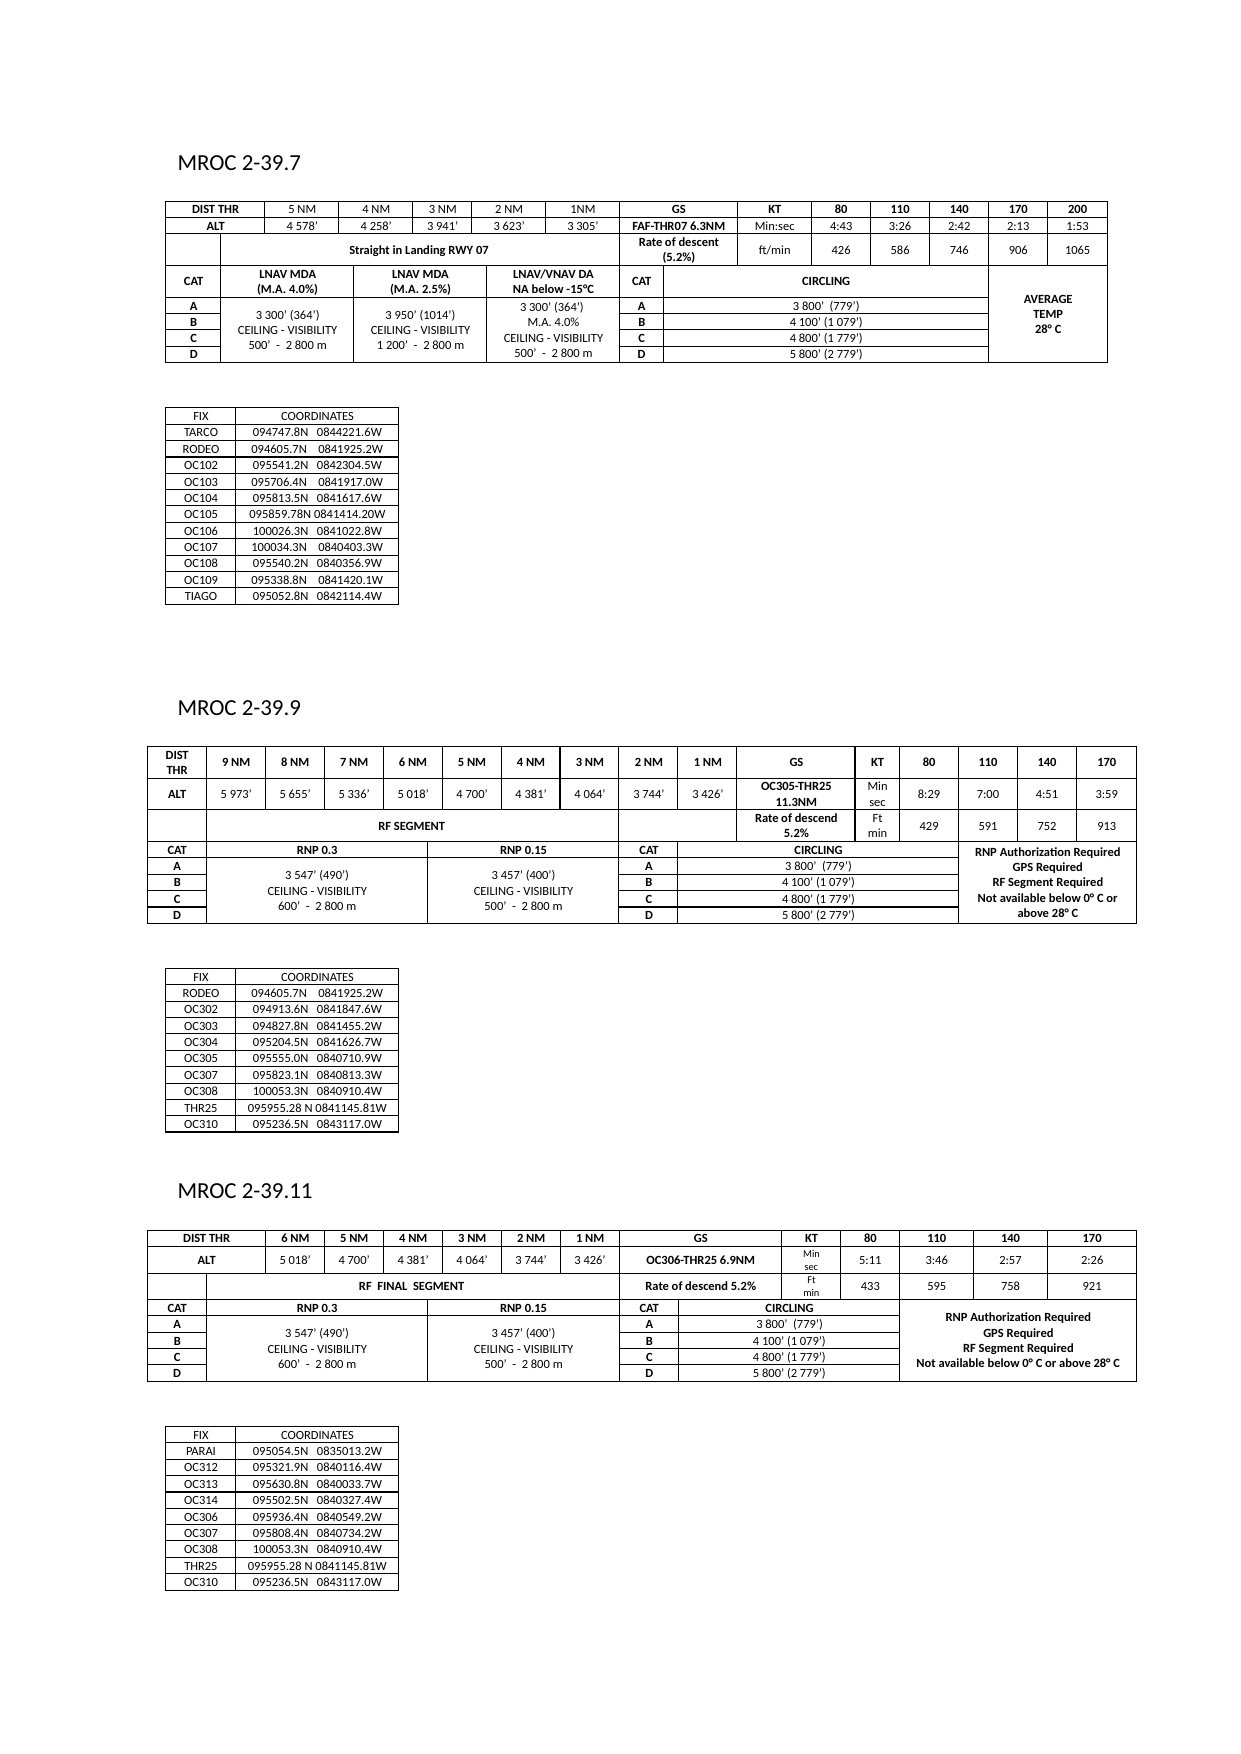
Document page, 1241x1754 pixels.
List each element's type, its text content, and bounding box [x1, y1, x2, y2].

table_header 3 NM [561, 747, 618, 778]
table_cell D [148, 908, 206, 923]
table_cell 095706.4N 0841917.0W [236, 474, 398, 489]
table_cell Rate of descend 5.2% [620, 1274, 781, 1299]
table_header 8 NM [266, 747, 324, 778]
table_cell 2:26 [1048, 1247, 1136, 1272]
table_cell 094605.7N 0841925.2W [236, 985, 398, 1001]
table_cell 5 800’ (2 779’) [678, 908, 958, 923]
table_cell 2:13 [989, 218, 1047, 233]
table_header KT [782, 1231, 840, 1246]
table_cell 095054.5N 0835013.2W [236, 1443, 398, 1459]
table_cell 595 [900, 1274, 973, 1299]
table_cell 3 457’ (400’) CEILING - VISIBILITY 500’ - 2 800 m [428, 1316, 619, 1381]
table_cell OC313 [166, 1476, 235, 1491]
table_cell RNP Authorization Required GPS Required RF Segment Required Not available below 0° C or above 28° C [900, 1300, 1136, 1381]
table_cell 3 800’ (779’) [678, 858, 958, 874]
table_cell 3 426’ [678, 779, 736, 809]
table_cell 100053.3N 0840910.4W [236, 1084, 398, 1099]
table_cell OC306-THR25 6.9NM [620, 1247, 781, 1272]
table_header 5 NM [443, 747, 501, 778]
table_cell 4:51 [1018, 779, 1076, 809]
table_header 4 NM [502, 747, 559, 778]
table_cell 4 064’ [561, 779, 618, 809]
table_cell CAT [619, 842, 677, 857]
table_cell B [619, 875, 677, 890]
table_header DIST THR [148, 747, 206, 778]
table_header 6 NM [266, 1231, 324, 1246]
table_header 7 NM [325, 747, 383, 778]
table_cell 094605.7N 0841925.2W [236, 441, 398, 456]
table_cell OC307 [166, 1525, 235, 1540]
table_cell 5 655’ [266, 779, 324, 809]
table_header KT [856, 747, 899, 778]
table_cell ALT [166, 218, 264, 233]
table_cell 095236.5N 0843117.0W [236, 1574, 398, 1589]
table_cell D [166, 347, 220, 362]
table_header KT [738, 202, 811, 217]
table_cell 3 547’ (490’) CEILING - VISIBILITY 600’ - 2 800 m [207, 858, 427, 923]
table_cell CAT [620, 1300, 678, 1315]
table_header 110 [900, 1231, 973, 1246]
table_header 4 NM [339, 202, 412, 217]
table_cell 095502.5N 0840327.4W [236, 1493, 398, 1508]
table_cell 2:42 [930, 218, 988, 233]
table_cell Straight in Landing RWY 07 [221, 234, 619, 265]
table_cell 4 578’ [265, 218, 338, 233]
table_cell C [148, 891, 206, 906]
table_cell 3:46 [900, 1247, 973, 1272]
table_cell RODEO [166, 985, 235, 1001]
table_cell CAT [148, 842, 206, 857]
table_header COORDINATES [236, 1427, 398, 1442]
table_header 80 [812, 202, 870, 217]
table_cell 758 [974, 1274, 1047, 1299]
table_cell 5 018’ [266, 1247, 324, 1272]
table_cell 095555.0N 0840710.9W [236, 1051, 398, 1066]
table_cell OC306 [166, 1509, 235, 1524]
table_cell 095540.2N 0840356.9W [236, 556, 398, 571]
table_header DIST THR [166, 202, 264, 217]
table_cell [619, 810, 736, 841]
table_cell 095955.28 N 0841145.81W [236, 1100, 398, 1115]
table_cell RODEO [166, 441, 235, 456]
table_cell 5:11 [841, 1247, 899, 1272]
table_cell ALT [148, 1247, 265, 1272]
table_cell RNP 0.15 [428, 1300, 619, 1315]
table_cell CIRCLING [679, 1300, 899, 1315]
table_cell ALT [148, 779, 206, 809]
table_cell 095236.5N 0843117.0W [236, 1116, 398, 1131]
table_cell A [148, 1316, 206, 1332]
table_cell OC107 [166, 539, 235, 554]
table_cell OC109 [166, 572, 235, 587]
table_cell 4 381’ [384, 1247, 442, 1272]
table_cell [148, 1274, 206, 1299]
table_cell OC304 [166, 1034, 235, 1050]
table_cell Ft min [782, 1274, 840, 1299]
table_cell 095859.78N 0841414.20W [236, 506, 398, 522]
table_cell C [620, 1349, 678, 1364]
table_header 140 [974, 1231, 1047, 1246]
table_cell 3:59 [1077, 779, 1136, 809]
table_cell 5 800’ (2 779’) [664, 347, 988, 362]
table_cell AVERAGE TEMP 28° C [989, 266, 1107, 362]
table_cell [148, 810, 206, 841]
table_cell 095052.8N 0842114.4W [236, 588, 398, 603]
table_cell RF SEGMENT [207, 810, 618, 841]
table_header 2 NM [502, 1231, 560, 1246]
table_cell CAT [148, 1300, 206, 1315]
table_cell 3 547’ (490’) CEILING - VISIBILITY 600’ - 2 800 m [207, 1316, 427, 1381]
table_cell 100026.3N 0841022.8W [236, 523, 398, 538]
table_cell 433 [841, 1274, 899, 1299]
table_cell 4 100’ (1 079’) [664, 314, 988, 329]
table_cell OC106 [166, 523, 235, 538]
table_cell 591 [959, 810, 1017, 841]
table_header 1NM [546, 202, 619, 217]
table_cell TARCO [166, 425, 235, 440]
table_cell A [148, 858, 206, 874]
table_cell OC302 [166, 1002, 235, 1017]
table_cell 906 [989, 234, 1047, 265]
table_cell C [619, 891, 677, 906]
table_cell 921 [1048, 1274, 1136, 1299]
table_cell C [148, 1349, 206, 1364]
table_cell OC308 [166, 1084, 235, 1099]
table_cell 1065 [1048, 234, 1107, 265]
table_cell 1:53 [1048, 218, 1107, 233]
table_cell OC310 [166, 1116, 235, 1131]
table_cell CAT [620, 266, 663, 297]
table_cell 429 [900, 810, 958, 841]
table_cell OC305-THR25 11.3NM [737, 779, 854, 809]
table_header 3 NM [443, 1231, 501, 1246]
table_cell 095321.9N 0840116.4W [236, 1460, 398, 1475]
table_cell 4:43 [812, 218, 870, 233]
table_header 110 [959, 747, 1017, 778]
table_cell LNAV MDA (M.A. 2.5%) [354, 266, 486, 297]
table_cell OC102 [166, 458, 235, 473]
table_cell PARAI [166, 1443, 235, 1459]
table_header 5 NM [325, 1231, 383, 1246]
table_cell 3 457’ (400’) CEILING - VISIBILITY 500’ - 2 800 m [428, 858, 618, 923]
table_header FIX [166, 969, 235, 984]
table_cell OC104 [166, 490, 235, 505]
text MROC 2-39.9 [177, 693, 1063, 721]
table_cell C [166, 330, 220, 346]
table_header 170 [989, 202, 1047, 217]
table_cell THR25 [166, 1558, 235, 1573]
table_cell 3:26 [871, 218, 929, 233]
table_cell OC305 [166, 1051, 235, 1066]
table_cell B [148, 1333, 206, 1348]
table_header 80 [900, 747, 958, 778]
table_cell 2:57 [974, 1247, 1047, 1272]
table_cell 094747.8N 0844221.6W [236, 425, 398, 440]
table_header 4 NM [384, 1231, 442, 1246]
text MROC 2-39.7 [177, 148, 1063, 176]
table_cell CAT [166, 266, 220, 297]
table_cell Min:sec [738, 218, 811, 233]
table_cell 5 973’ [207, 779, 265, 809]
table_cell 752 [1018, 810, 1076, 841]
table_cell 4 258’ [339, 218, 412, 233]
table_cell 3 300’ (364’) M.A. 4.0% CEILING - VISIBILITY 500’ - 2 800 m [487, 298, 619, 362]
table_cell THR25 [166, 1100, 235, 1115]
table_header GS [620, 1231, 781, 1246]
table_cell 095204.5N 0841626.7W [236, 1034, 398, 1050]
table_cell OC314 [166, 1493, 235, 1508]
table_cell B [148, 875, 206, 890]
table_cell RNP 0.3 [207, 842, 427, 857]
text MROC 2-39.11 [177, 1177, 1063, 1205]
table_cell FAF-THR07 6.3NM [620, 218, 737, 233]
table_cell [166, 234, 220, 265]
table_cell 4 800’ (1 779’) [678, 891, 958, 906]
table_cell 4 100’ (1 079’) [678, 875, 958, 890]
table_cell RF FINAL SEGMENT [207, 1274, 619, 1299]
table_cell 095813.5N 0841617.6W [236, 490, 398, 505]
table_cell 3 800’ (779’) [664, 298, 988, 313]
table_cell 5 018’ [384, 779, 442, 809]
table_header 5 NM [265, 202, 338, 217]
table_cell 095808.4N 0840734.2W [236, 1525, 398, 1540]
table_header 170 [1077, 747, 1136, 778]
table_cell OC307 [166, 1067, 235, 1082]
table_cell RNP 0.15 [428, 842, 618, 857]
table_cell 5 800’ (2 779’) [679, 1365, 899, 1381]
table_cell 094827.8N 0841455.2W [236, 1018, 398, 1033]
table_cell Rate of descent (5.2%) [620, 234, 737, 265]
table_header COORDINATES [236, 969, 398, 984]
table_cell 3 950’ (1014’) CEILING - VISIBILITY 1 200’ - 2 800 m [354, 298, 486, 362]
table_header 140 [930, 202, 988, 217]
table_cell Rate of descend 5.2% [737, 810, 854, 841]
table_cell 3 800’ (779’) [679, 1316, 899, 1332]
table_cell B [166, 314, 220, 329]
table_cell D [619, 908, 677, 923]
table_cell LNAV/VNAV DA NA below -15°C [487, 266, 619, 297]
table_cell D [620, 1365, 678, 1381]
table_cell 095823.1N 0840813.3W [236, 1067, 398, 1082]
table_cell CIRCLING [664, 266, 988, 297]
table_cell 426 [812, 234, 870, 265]
table_cell LNAV MDA (M.A. 4.0%) [221, 266, 353, 297]
table_cell Min sec [856, 779, 899, 809]
table_cell 3 744’ [619, 779, 677, 809]
table_cell 3 744’ [502, 1247, 560, 1272]
table_cell OC310 [166, 1574, 235, 1589]
table_cell OC308 [166, 1541, 235, 1557]
table_header 9 NM [207, 747, 265, 778]
table_cell RNP Authorization Required GPS Required RF Segment Required Not available below 0° C or above 28° C [959, 842, 1136, 923]
table_cell B [620, 1333, 678, 1348]
table_header 2 NM [619, 747, 677, 778]
table_cell 4 700’ [443, 779, 501, 809]
table_cell 586 [871, 234, 929, 265]
table_cell 3 623’ [472, 218, 545, 233]
table_cell TIAGO [166, 588, 235, 603]
table_header DIST THR [148, 1231, 265, 1246]
table_cell 4 381’ [502, 779, 559, 809]
table_cell 095936.4N 0840549.2W [236, 1509, 398, 1524]
table_cell D [620, 347, 663, 362]
table_cell OC108 [166, 556, 235, 571]
table_header 1 NM [561, 1231, 619, 1246]
table_cell 913 [1077, 810, 1136, 841]
table_header GS [737, 747, 854, 778]
table_cell 095541.2N 0842304.5W [236, 458, 398, 473]
table_cell 746 [930, 234, 988, 265]
table_header FIX [166, 408, 235, 424]
table_cell OC103 [166, 474, 235, 489]
table_cell 5 336’ [325, 779, 383, 809]
table_cell C [620, 330, 663, 346]
table_header 140 [1018, 747, 1076, 778]
table_header 2 NM [472, 202, 545, 217]
table_cell B [620, 314, 663, 329]
table_header 80 [841, 1231, 899, 1246]
table_cell 3 426’ [561, 1247, 619, 1272]
table_cell 3 941’ [413, 218, 471, 233]
table_cell Min sec [782, 1247, 840, 1272]
table_cell A [166, 298, 220, 313]
table_header 110 [871, 202, 929, 217]
table_cell A [619, 858, 677, 874]
table_cell 3 305’ [546, 218, 619, 233]
table_cell 100034.3N 0840403.3W [236, 539, 398, 554]
table_cell Ft min [856, 810, 899, 841]
table_header 1 NM [678, 747, 736, 778]
table_cell 3 300’ (364’) CEILING - VISIBILITY 500’ - 2 800 m [221, 298, 353, 362]
table_cell 094913.6N 0841847.6W [236, 1002, 398, 1017]
table_cell D [148, 1365, 206, 1381]
table_cell 4 800’ (1 779’) [664, 330, 988, 346]
table_cell OC105 [166, 506, 235, 522]
table_cell A [620, 298, 663, 313]
table_header GS [620, 202, 737, 217]
table_cell 8:29 [900, 779, 958, 809]
table_header 200 [1048, 202, 1107, 217]
table_cell 095338.8N 0841420.1W [236, 572, 398, 587]
table_header FIX [166, 1427, 235, 1442]
table_cell 4 064’ [443, 1247, 501, 1272]
table_header COORDINATES [236, 408, 398, 424]
table_header 6 NM [384, 747, 442, 778]
table_cell OC312 [166, 1460, 235, 1475]
table_header 3 NM [413, 202, 471, 217]
table_cell A [620, 1316, 678, 1332]
table_cell 095630.8N 0840033.7W [236, 1476, 398, 1491]
table_cell ft/min [738, 234, 811, 265]
table_cell OC303 [166, 1018, 235, 1033]
table_cell 100053.3N 0840910.4W [236, 1541, 398, 1557]
table_cell 095955.28 N 0841145.81W [236, 1558, 398, 1573]
table_cell 4 700’ [325, 1247, 383, 1272]
table_header 170 [1048, 1231, 1136, 1246]
table_cell CIRCLING [678, 842, 958, 857]
table_cell 4 800’ (1 779’) [679, 1349, 899, 1364]
table_cell RNP 0.3 [207, 1300, 427, 1315]
table_cell 7:00 [959, 779, 1017, 809]
table_cell 4 100’ (1 079’) [679, 1333, 899, 1348]
